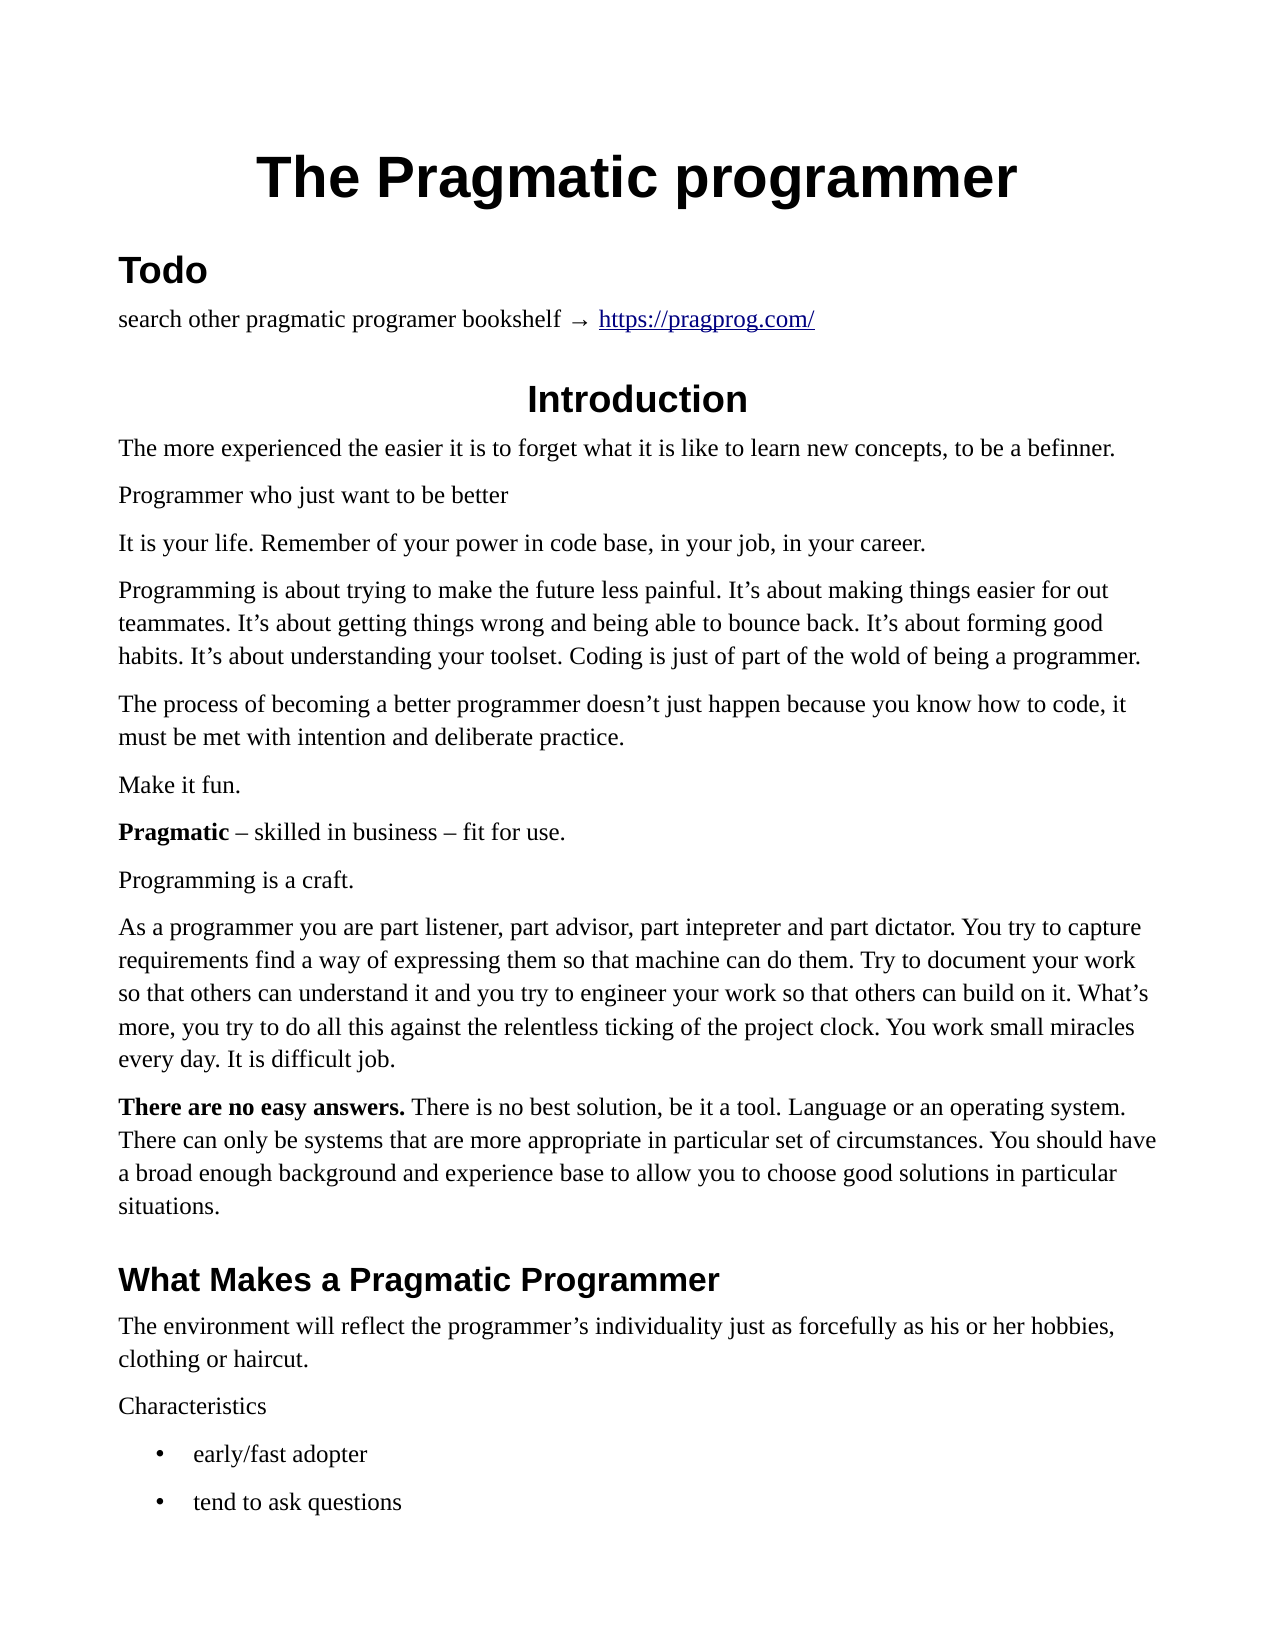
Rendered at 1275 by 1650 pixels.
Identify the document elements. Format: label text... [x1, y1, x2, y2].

text The more experienced the easier it is to forget what it is like to learn new concepts, to be a befinner. [118, 433, 1157, 461]
text Programmer who just want to be better [118, 480, 1157, 509]
text Programming is a craft. [118, 865, 1157, 894]
text The environment will reflect the programmer’s individuality just as forcefully as his or her hobbies, clothing or haircut. [118, 1311, 1157, 1373]
subtitle Todo [118, 248, 1157, 291]
text There are no easy answers. There is no best solution, be it a tool. Language or an operating system. There can only be systems that are more appropriate in particular set of circumstances. You should have a broad enough background and experience base to allow you to choose good solutions in particular situations. [118, 1092, 1157, 1220]
text Programming is about trying to make the future less painful. It’s about making things easier for out teammates. It’s about getting things wrong and being able to bounce back. It’s about forming good habits. It’s about understanding your toolset. Coding is just of part of the wold of being a programmer. [118, 575, 1157, 670]
text It is your life. Remember of your power in code base, in your job, in your career. [118, 528, 1157, 557]
text Pragmatic – skilled in business – fit for use. [118, 817, 1157, 846]
text As a programmer you are part listener, part advisor, part intepreter and part dictator. You try to capture requirements find a way of expressing them so that machine can do them. Try to document your work so that others can understand it and you try to engineer your work so that others can build on it. What’s more, you try to do all this against the relentless ticking of the project clock. You work small miracles every day. It is difficult job. [118, 912, 1157, 1073]
text Characteristics [118, 1391, 1157, 1420]
subtitle What Makes a Pragmatic Programmer [118, 1260, 1157, 1298]
text Make it fun. [118, 770, 1157, 798]
list early/fast adopter [156, 1439, 1157, 1468]
title The Pragmatic programmer [118, 143, 1157, 210]
text search other pragmatic programer bookshelf → https://pragprog.com/ [118, 304, 1157, 333]
text The process of becoming a better programmer doesn’t just happen because you know how to code, it must be met with intention and deliberate practice. [118, 689, 1157, 751]
subtitle Introduction [118, 376, 1157, 420]
list tend to ask questions [156, 1487, 1157, 1515]
